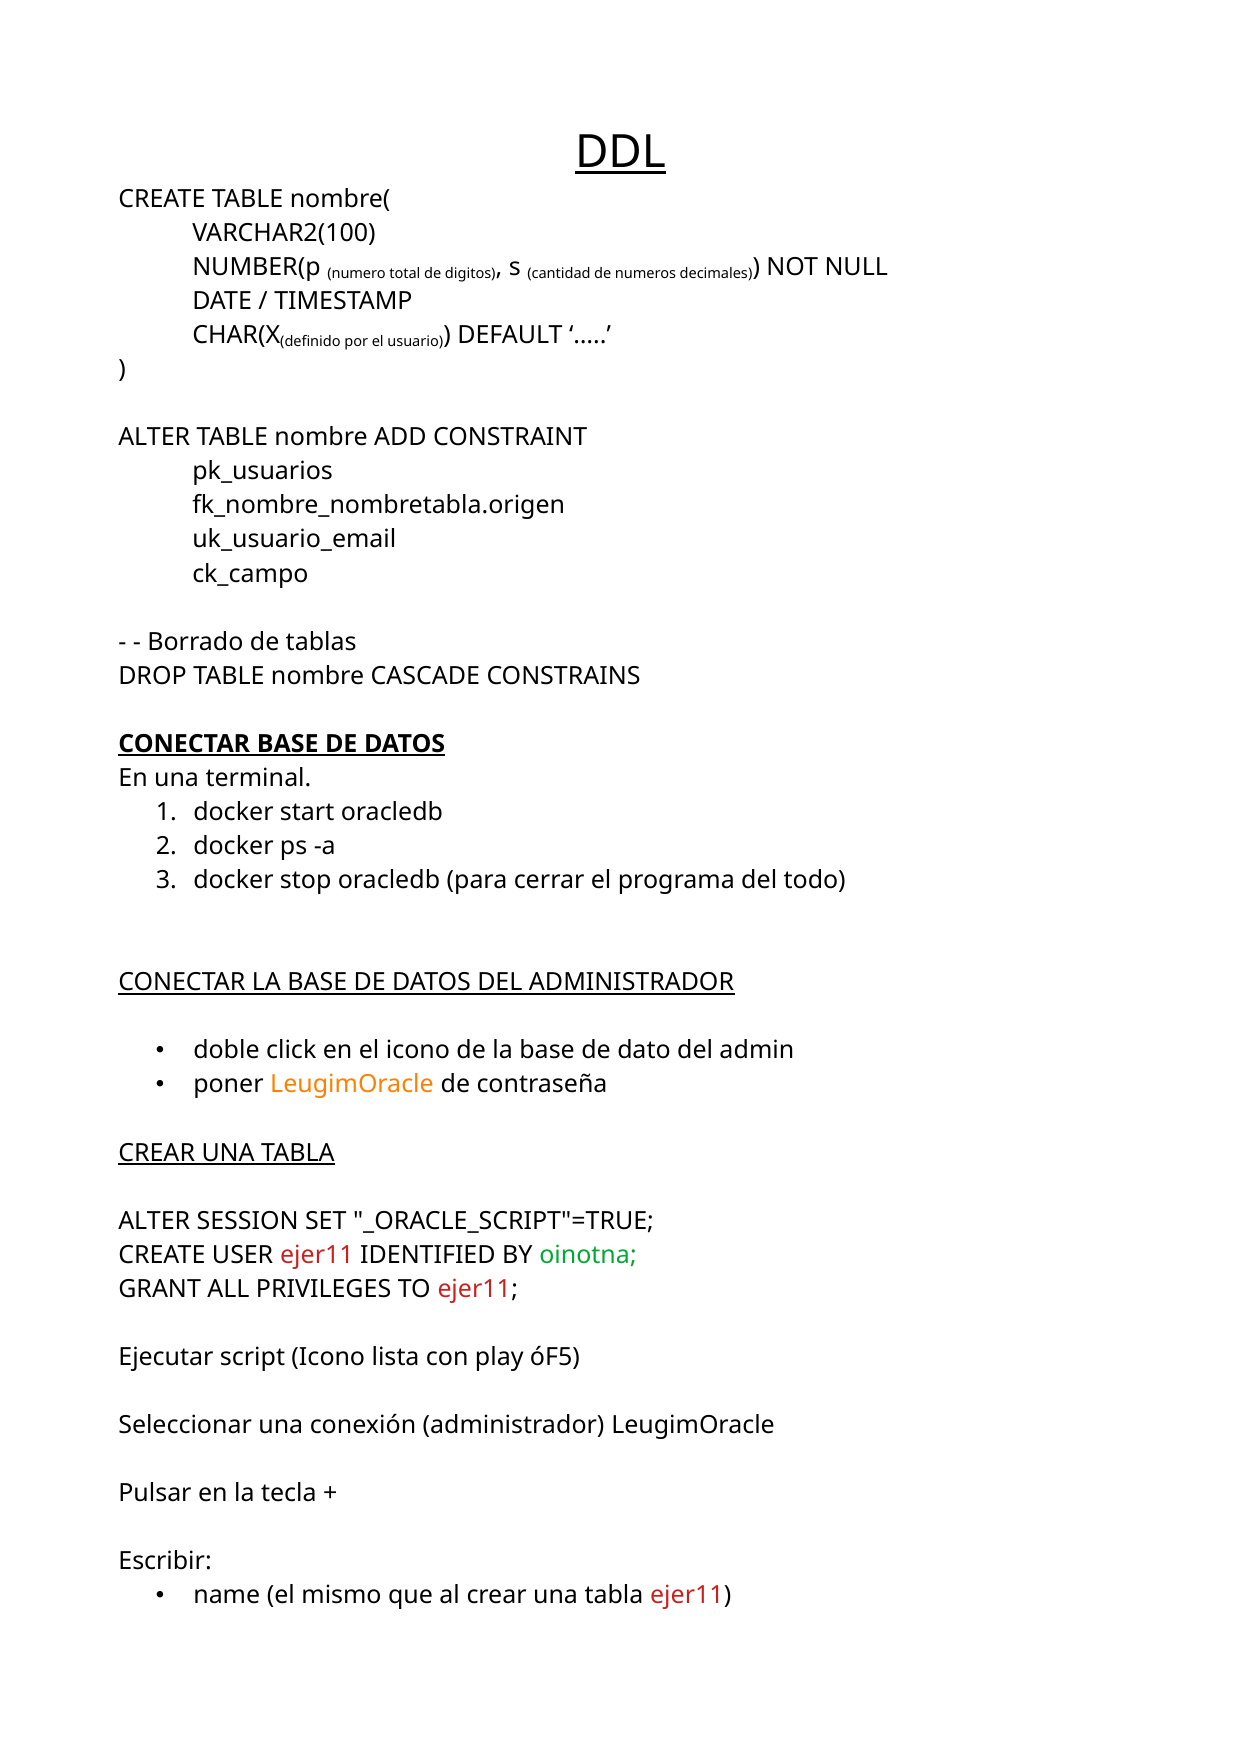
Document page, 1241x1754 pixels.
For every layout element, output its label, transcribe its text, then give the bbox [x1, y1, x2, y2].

text ) [118, 351, 1122, 385]
text DATE / TIMESTAMP [118, 283, 1122, 317]
text CONECTAR LA BASE DE DATOS DEL ADMINISTRADOR [118, 964, 1122, 998]
text CREAR UNA TABLA [118, 1134, 1122, 1168]
text CREATE TABLE nombre( [118, 181, 1122, 214]
text pk_usuarios [118, 453, 1122, 487]
text VARCHAR2(100) [118, 214, 1122, 249]
text CREATE USER ejer11 IDENTIFIED BY oinotna; [118, 1236, 1122, 1271]
list docker start oracledb [156, 794, 1122, 828]
text ALTER SESSION SET "_ORACLE_SCRIPT"=TRUE; [118, 1202, 1122, 1236]
list name (el mismo que al crear una tabla ejer11) [156, 1577, 1122, 1611]
text Escribir: [118, 1543, 1122, 1577]
text GRANT ALL PRIVILEGES TO ejer11; [118, 1271, 1122, 1304]
text Ejecutar script (Icono lista con play óF5) [118, 1339, 1122, 1373]
text En una terminal. [118, 759, 1122, 794]
text CONECTAR BASE DE DATOS [118, 726, 1122, 759]
list poner LeugimOracle de contraseña [156, 1066, 1122, 1100]
text Seleccionar una conexión (administrador) LeugimOracle [118, 1407, 1122, 1441]
text uk_usuario_email [118, 521, 1122, 555]
text - - Borrado de tablas [118, 623, 1122, 657]
text ck_campo [118, 555, 1122, 589]
list docker ps -a [156, 828, 1122, 862]
text ALTER TABLE nombre ADD CONSTRAINT [118, 419, 1122, 453]
text DROP TABLE nombre CASCADE CONSTRAINS [118, 657, 1122, 691]
list doble click en el icono de la base de dato del admin [156, 1032, 1122, 1066]
list docker stop oracledb (para cerrar el programa del todo) [156, 862, 1122, 896]
text NUMBER(p (numero total de digitos), s (cantidad de numeros decimales)) NOT NULL [118, 249, 1122, 283]
text Pulsar en la tecla + [118, 1475, 1122, 1509]
text CHAR(X(definido por el usuario)) DEFAULT ‘…..’ [118, 317, 1122, 351]
text DDL [118, 118, 1122, 181]
text fk_nombre_nombretabla.origen [118, 487, 1122, 521]
